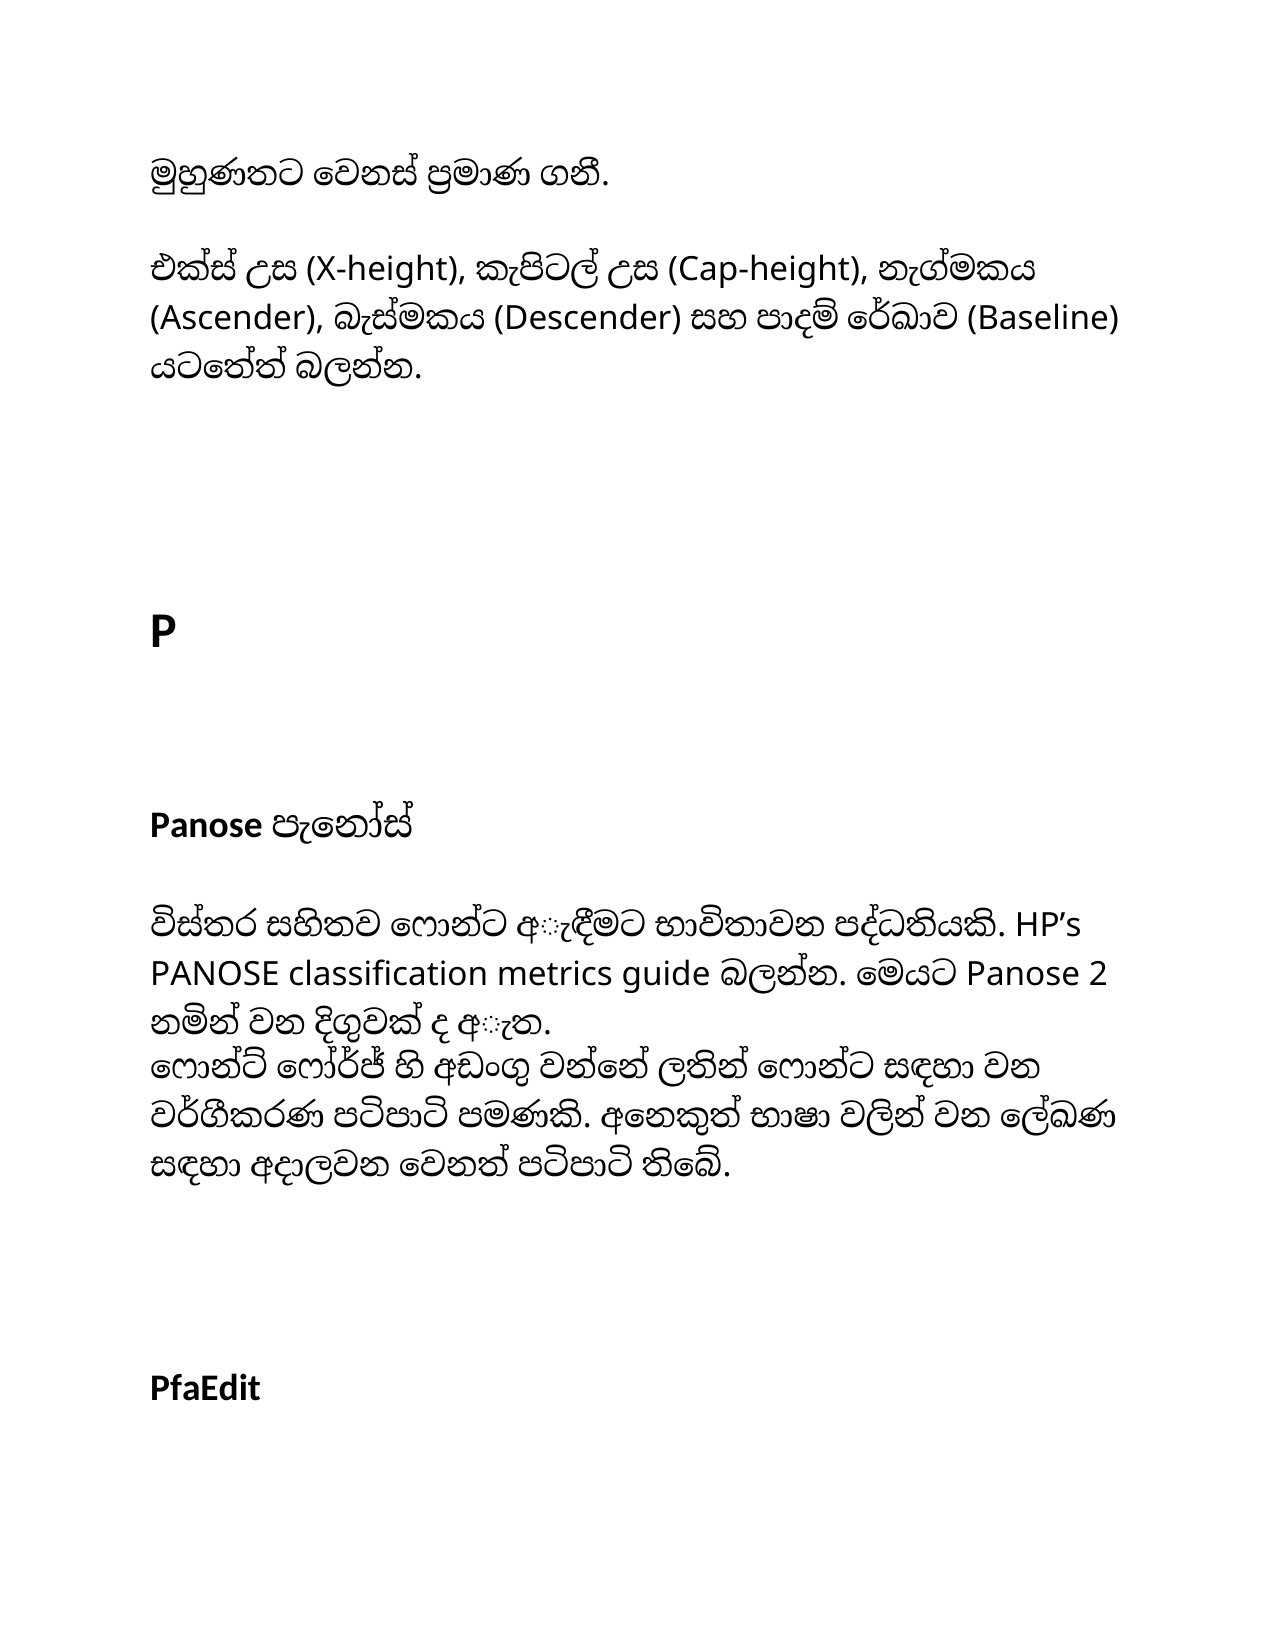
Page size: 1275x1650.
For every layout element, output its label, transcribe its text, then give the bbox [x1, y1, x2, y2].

subtitle P [150, 599, 1125, 660]
subtitle PfaEdit [150, 1364, 1125, 1409]
text එක්ස් උස (X-height), කැපිටල් උස (Cap-height), නැග්මකය (Ascender), බැස්මකය (Descender) සහ පාදම් රේඛාව (Baseline) යටතේත් බලන්න. [150, 244, 1125, 392]
text විස්තර සහිතව ෆොන්ට අැඳීමට භාවිතාවන පද්ධතියකි. HP’s PANOSE classification metrics guide බලන්න. මෙයට Panose 2 නමින් වන දිගුවක් ද අැත. [150, 901, 1125, 1048]
text ෆොන්ට් ෆෝර්ජ් හි අඩංගු වන්නේ ලතින් ෆොන්ට සඳහා වන වර්ගීකරණ පටිපාටි පමණකි. අනෙකුත් භාෂා වලින් වන ලේඛණ සඳහා අදාලවන වෙනත් පටිපාටි තිබේ. [150, 1048, 1125, 1190]
text මුහුණතට වෙනස් ප්‍රමාණ ගනී. [150, 150, 1125, 199]
subtitle Panose පැනෝස් [150, 801, 1125, 847]
